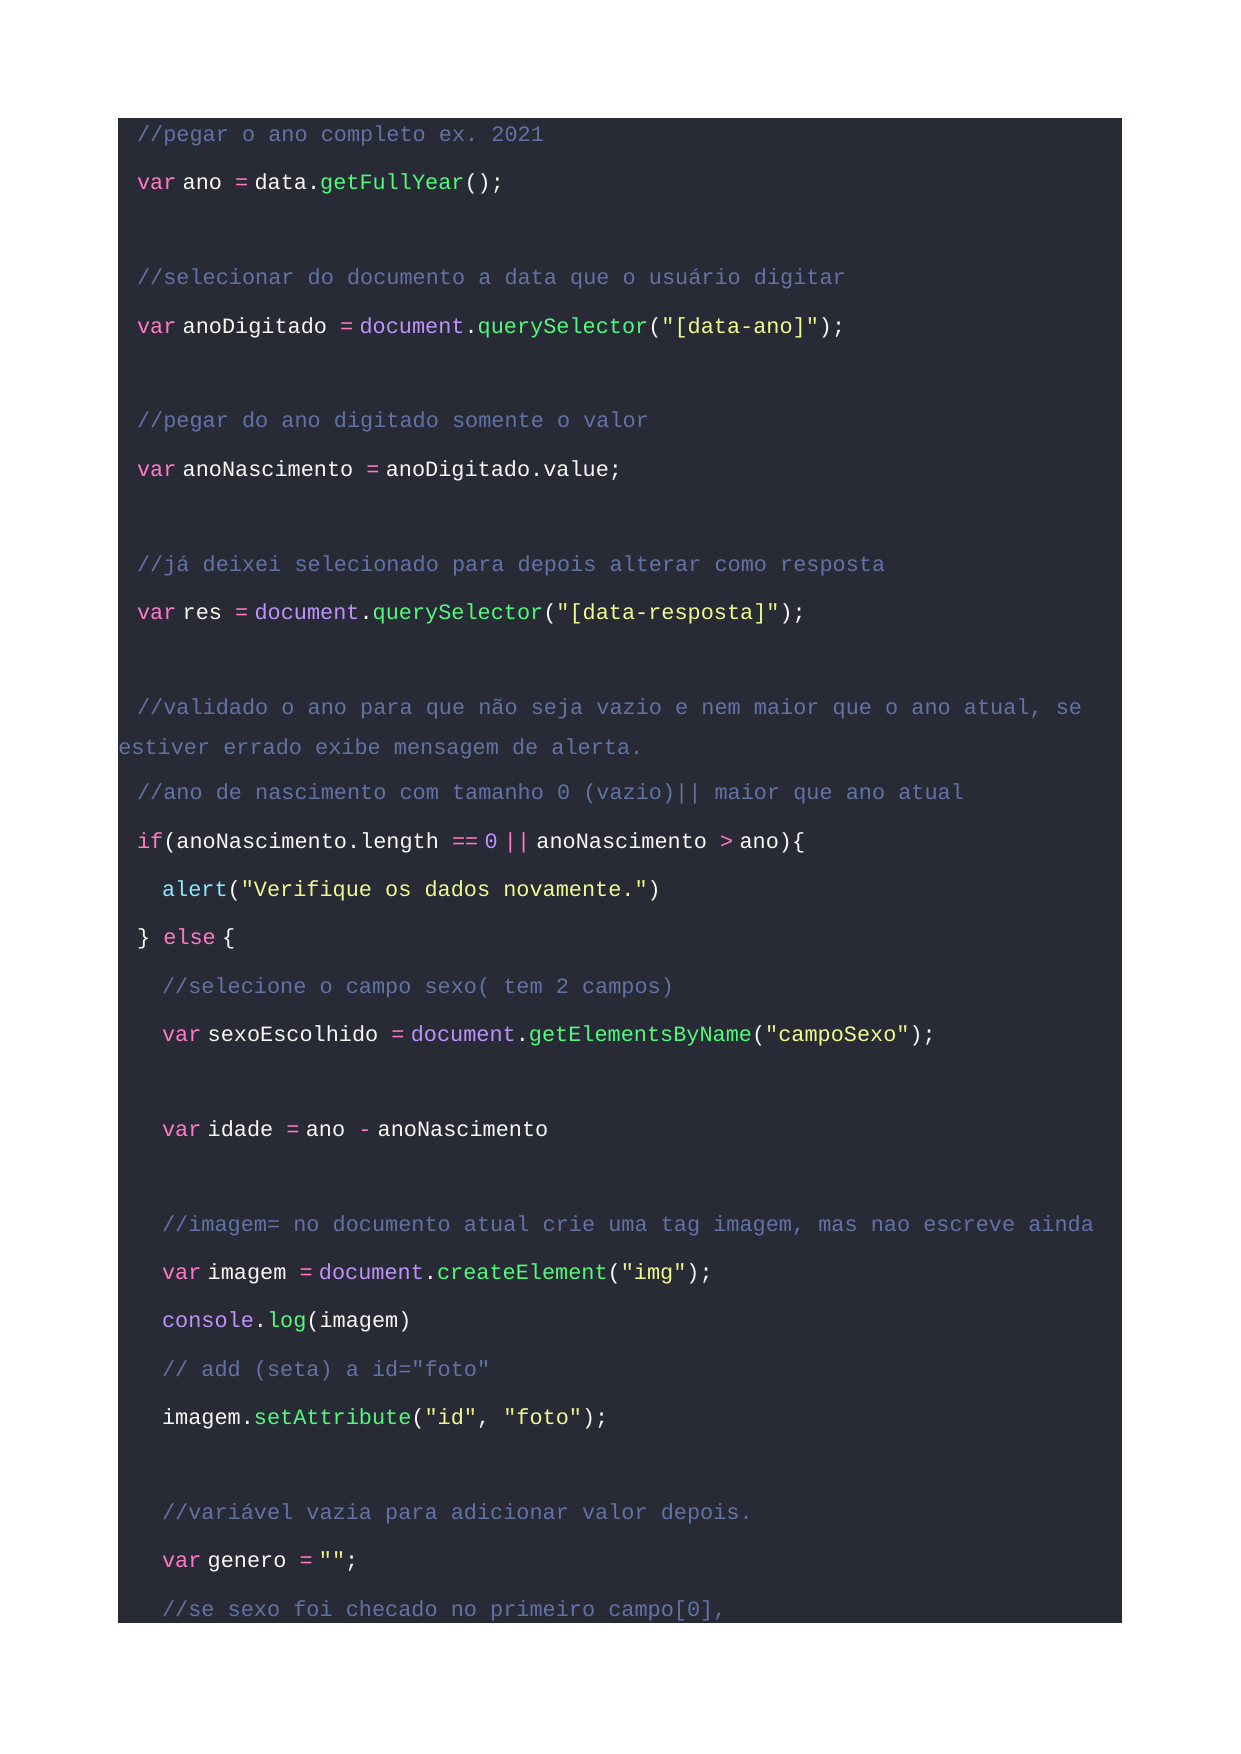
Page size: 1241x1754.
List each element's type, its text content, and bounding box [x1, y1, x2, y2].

text var genero = ""; [118, 1544, 1122, 1574]
text //selecione o campo sexo( tem 2 campos) [118, 970, 1122, 999]
text //já deixei selecionado para depois alterar como resposta [118, 548, 1122, 578]
text imagem.setAttribute("id", "foto"); [118, 1401, 1122, 1431]
text var ano = data.getFullYear(); [118, 166, 1122, 196]
text var idade = ano - anoNascimento [118, 1113, 1122, 1143]
text //ano de nascimento com tamanho 0 (vazio)|| maior que ano atual [118, 776, 1122, 806]
text var anoDigitado = document.querySelector("[data-ano]"); [118, 310, 1122, 339]
text var res = document.querySelector("[data-resposta]"); [118, 596, 1122, 626]
text } else { [118, 921, 1122, 951]
text //selecionar do documento a data que o usuário digitar [118, 261, 1122, 291]
text alert("Verifique os dados novamente.") [118, 873, 1122, 903]
text //se sexo foi checado no primeiro campo[0], [118, 1593, 1122, 1623]
text //validado o ano para que não seja vazio e nem maior que o ano atual, se estiver errado exibe mensagem de alerta. [118, 691, 1122, 761]
text //imagem= no documento atual crie uma tag imagem, mas nao escreve ainda [118, 1208, 1122, 1238]
text console.log(imagem) [118, 1304, 1122, 1334]
text var imagem = document.createElement("img"); [118, 1256, 1122, 1286]
text //pegar o ano completo ex. 2021 [118, 118, 1122, 148]
text // add (seta) a id="foto" [118, 1353, 1122, 1383]
text //variável vazia para adicionar valor depois. [118, 1496, 1122, 1526]
text var sexoEscolhido = document.getElementsByName("campoSexo"); [118, 1018, 1122, 1048]
text //pegar do ano digitado somente o valor [118, 404, 1122, 434]
text var anoNascimento = anoDigitado.value; [118, 453, 1122, 483]
text if(anoNascimento.length == 0 || anoNascimento > ano){ [118, 825, 1122, 854]
